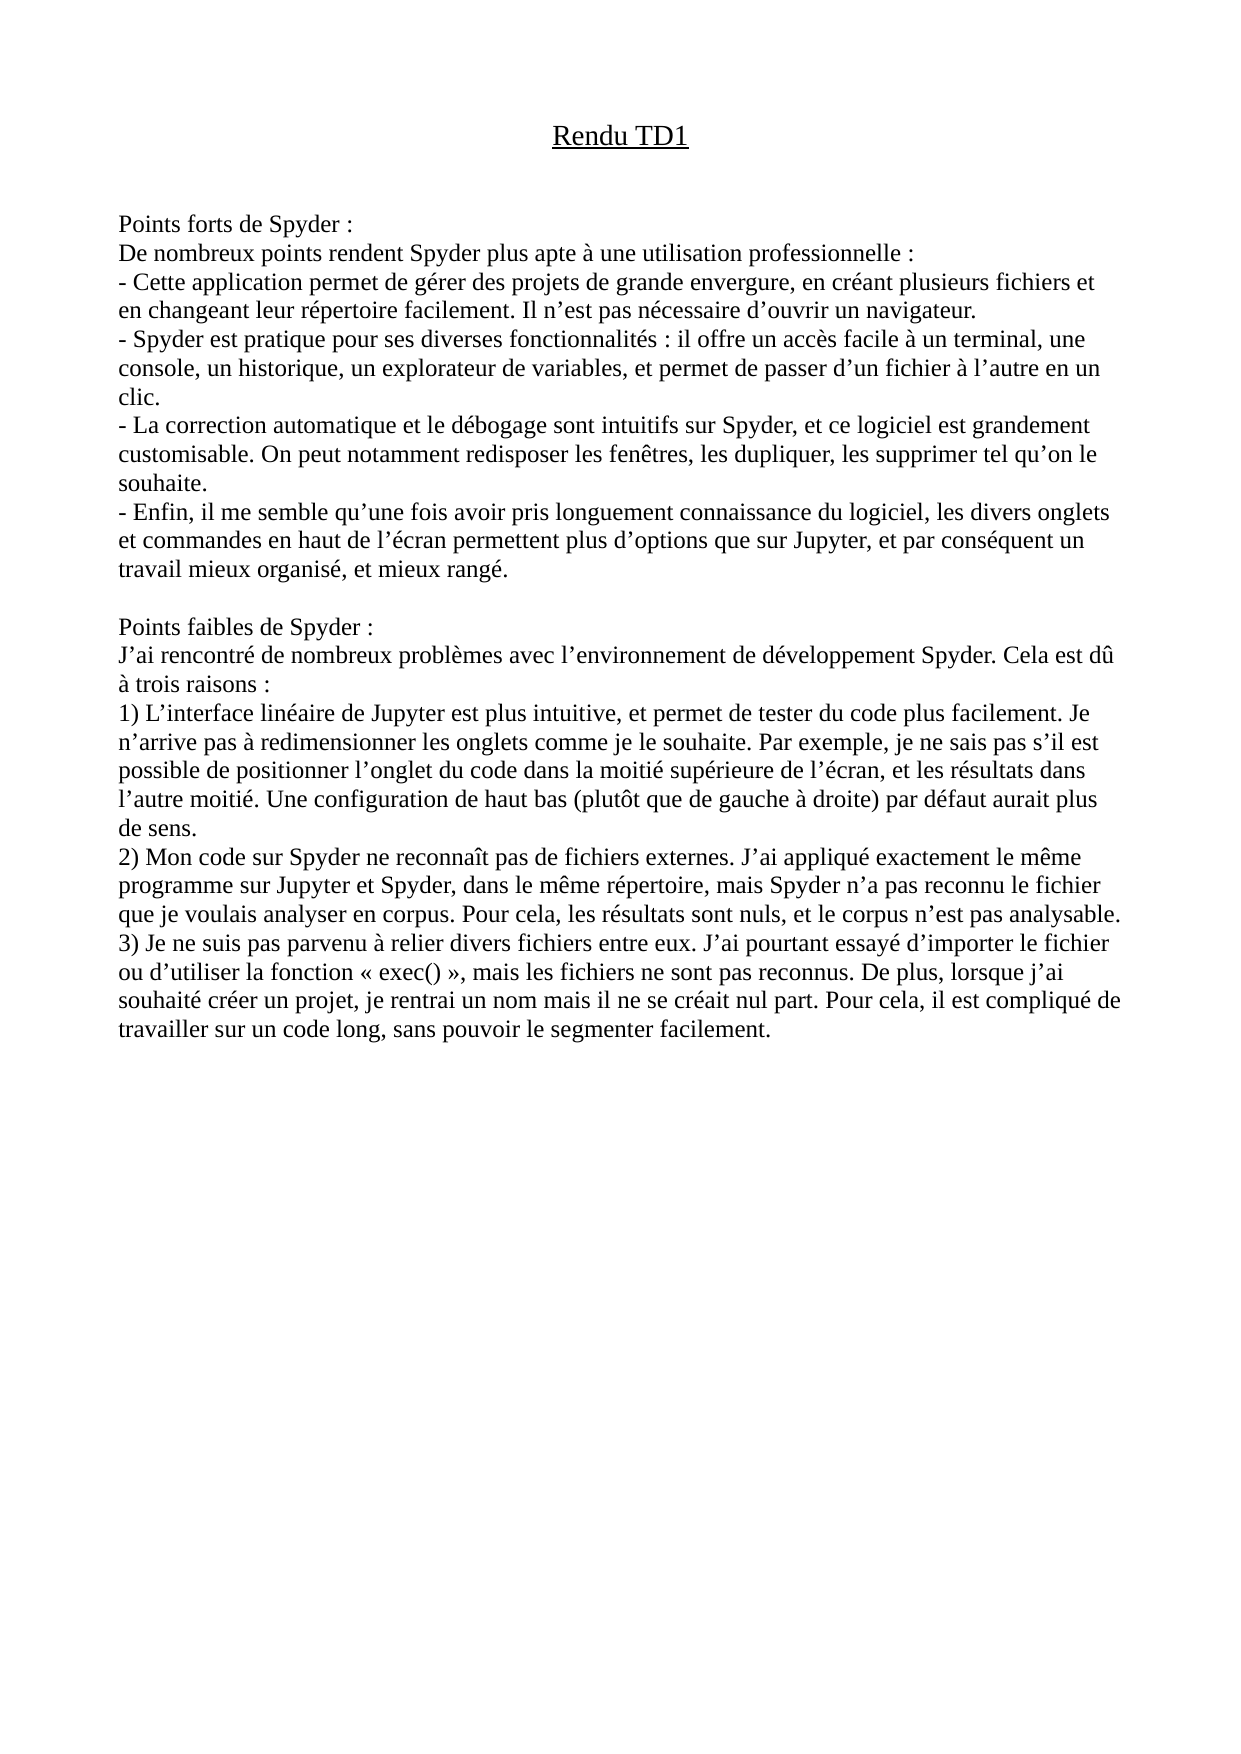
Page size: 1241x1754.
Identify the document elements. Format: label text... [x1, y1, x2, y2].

text 3) Je ne suis pas parvenu à relier divers fichiers entre eux. J’ai pourtant essayé d’importer le fichier ou d’utiliser la fonction « exec() », mais les fichiers ne sont pas reconnus. De plus, lorsque j’ai souhaité créer un projet, je rentrai un nom mais il ne se créait nul part. Pour cela, il est compliqué de travailler sur un code long, sans pouvoir le segmenter facilement. [118, 928, 1122, 1043]
text 2) Mon code sur Spyder ne reconnaît pas de fichiers externes. J’ai appliqué exactement le même programme sur Jupyter et Spyder, dans le même répertoire, mais Spyder n’a pas reconnu le fichier que je voulais analyser en corpus. Pour cela, les résultats sont nuls, et le corpus n’est pas analysable. [118, 842, 1122, 928]
text De nombreux points rendent Spyder plus apte à une utilisation professionnelle : [118, 238, 1122, 267]
text Points faibles de Spyder : [118, 612, 1122, 640]
text Rendu TD1 [118, 118, 1122, 152]
text - La correction automatique et le débogage sont intuitifs sur Spyder, et ce logiciel est grandement customisable. On peut notamment redisposer les fenêtres, les dupliquer, les supprimer tel qu’on le souhaite. [118, 410, 1122, 497]
text 1) L’interface linéaire de Jupyter est plus intuitive, et permet de tester du code plus facilement. Je n’arrive pas à redimensionner les onglets comme je le souhaite. Par exemple, je ne sais pas s’il est possible de positionner l’onglet du code dans la moitié supérieure de l’écran, et les résultats dans l’autre moitié. Une configuration de haut bas (plutôt que de gauche à droite) par défaut aurait plus de sens. [118, 698, 1122, 842]
text - Cette application permet de gérer des projets de grande envergure, en créant plusieurs fichiers et en changeant leur répertoire facilement. Il n’est pas nécessaire d’ouvrir un navigateur. [118, 267, 1122, 324]
text - Enfin, il me semble qu’une fois avoir pris longuement connaissance du logiciel, les divers onglets et commandes en haut de l’écran permettent plus d’options que sur Jupyter, et par conséquent un travail mieux organisé, et mieux rangé. [118, 497, 1122, 583]
text - Spyder est pratique pour ses diverses fonctionnalités : il offre un accès facile à un terminal, une console, un historique, un explorateur de variables, et permet de passer d’un fichier à l’autre en un clic. [118, 324, 1122, 410]
text Points forts de Spyder : [118, 209, 1122, 238]
text J’ai rencontré de nombreux problèmes avec l’environnement de développement Spyder. Cela est dû à trois raisons : [118, 640, 1122, 698]
